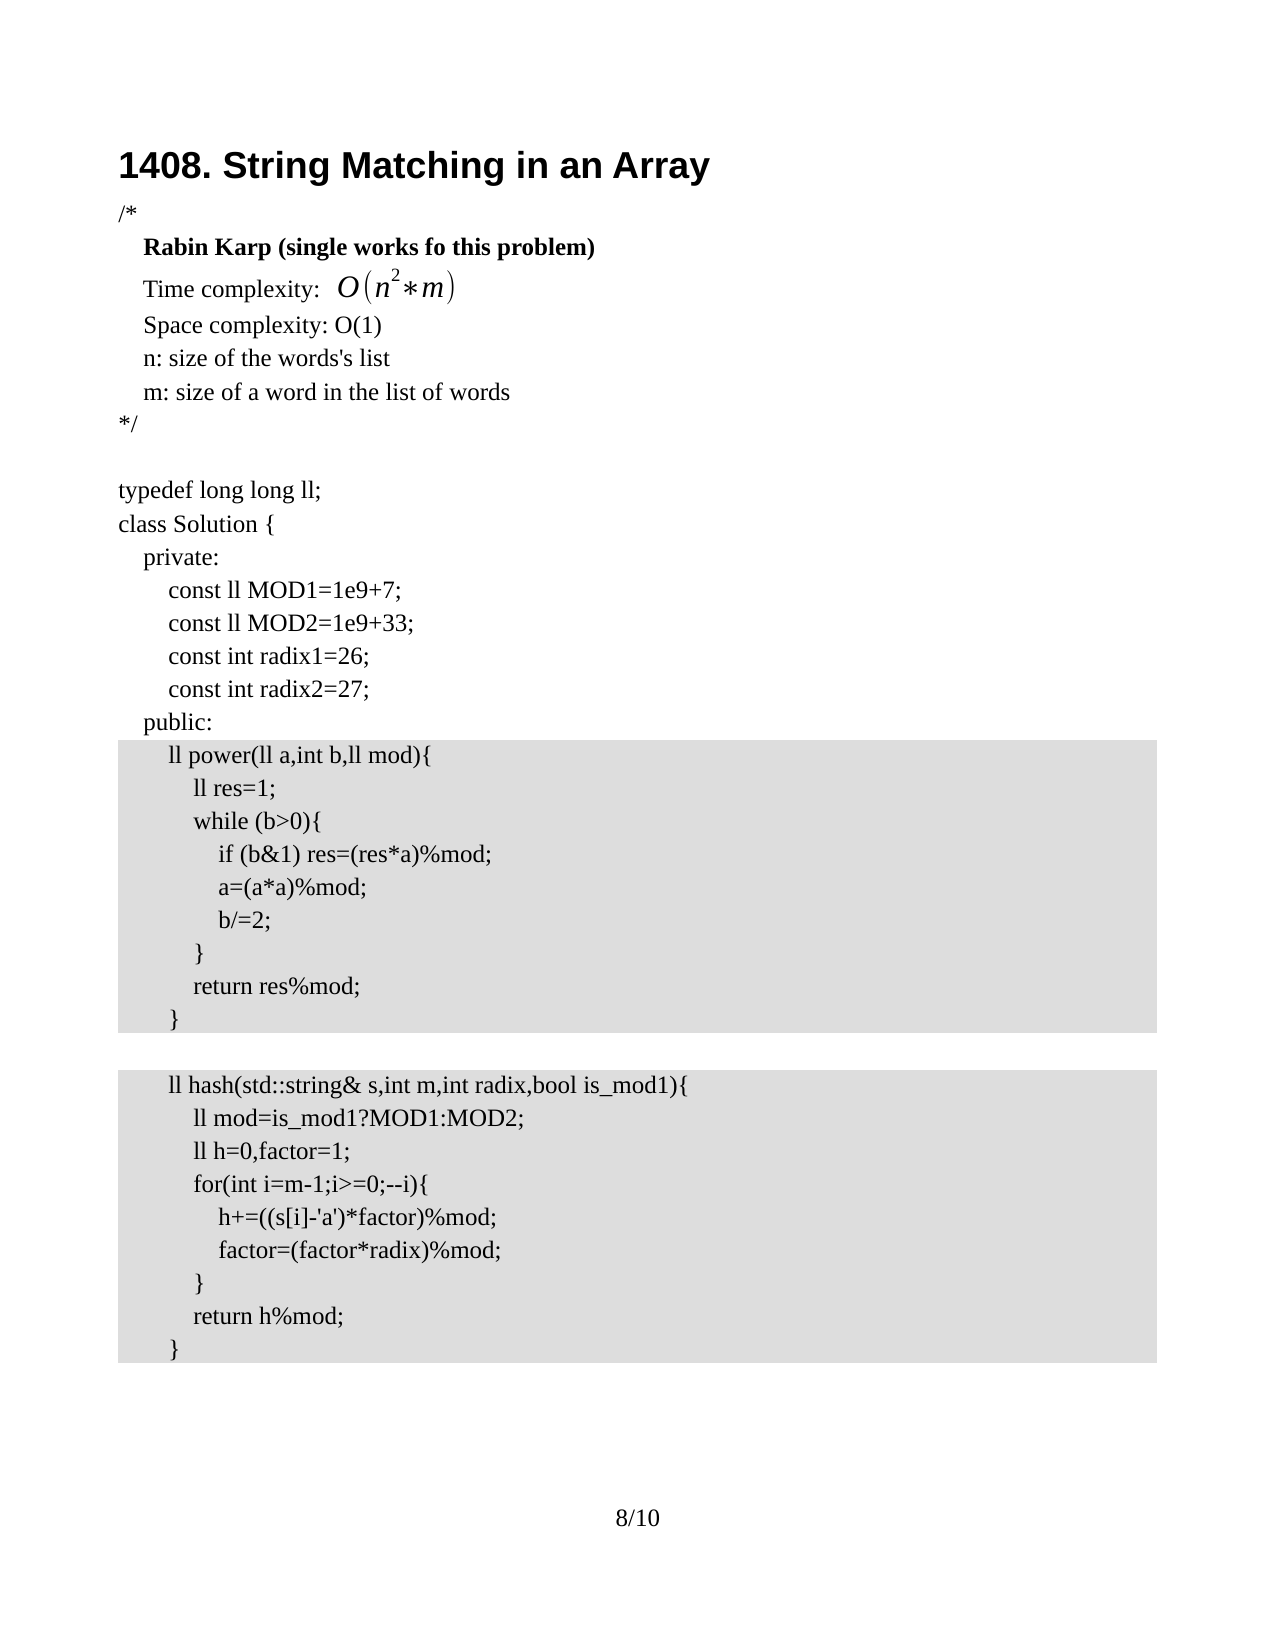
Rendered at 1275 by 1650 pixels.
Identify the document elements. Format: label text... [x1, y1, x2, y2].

text Space complexity: O(1) [118, 311, 1157, 339]
text b/=2; [118, 905, 1157, 934]
text return h%mod; [118, 1301, 1157, 1330]
text Rabin Karp (single works fo this problem) [118, 232, 1157, 261]
text ll h=0,factor=1; [118, 1136, 1157, 1165]
text const int radix1=26; [118, 641, 1157, 669]
text */ [118, 409, 1157, 438]
text ll res=1; [118, 773, 1157, 802]
text Time complexity: [118, 265, 1157, 306]
text ll mod=is_mod1?MOD1:MOD2; [118, 1103, 1157, 1132]
text } [118, 1334, 1157, 1363]
text const ll MOD2=1e9+33; [118, 608, 1157, 636]
text ll hash(std::string& s,int m,int radix,bool is_mod1){ [118, 1070, 1157, 1099]
text for(int i=m-1;i>=0;--i){ [118, 1169, 1157, 1198]
text } [118, 1268, 1157, 1297]
text h+=((s[i]-'a')*factor)%mod; [118, 1202, 1157, 1231]
text } [118, 1004, 1157, 1033]
text a=(a*a)%mod; [118, 872, 1157, 901]
text typedef long long ll; [118, 476, 1157, 504]
text n: size of the words's list [118, 343, 1157, 372]
text class Solution { [118, 509, 1157, 537]
text const int radix2=27; [118, 674, 1157, 702]
text private: [118, 542, 1157, 570]
subtitle 1408. String Matching in an Array [118, 143, 1157, 186]
text } [118, 938, 1157, 967]
text const ll MOD1=1e9+7; [118, 575, 1157, 603]
text ll power(ll a,int b,ll mod){ [118, 740, 1157, 768]
text return res%mod; [118, 971, 1157, 1000]
text if (b&1) res=(res*a)%mod; [118, 839, 1157, 868]
text m: size of a word in the list of words [118, 377, 1157, 405]
text /* [118, 199, 1157, 227]
text while (b>0){ [118, 806, 1157, 834]
text public: [118, 707, 1157, 736]
text factor=(factor*radix)%mod; [118, 1235, 1157, 1264]
